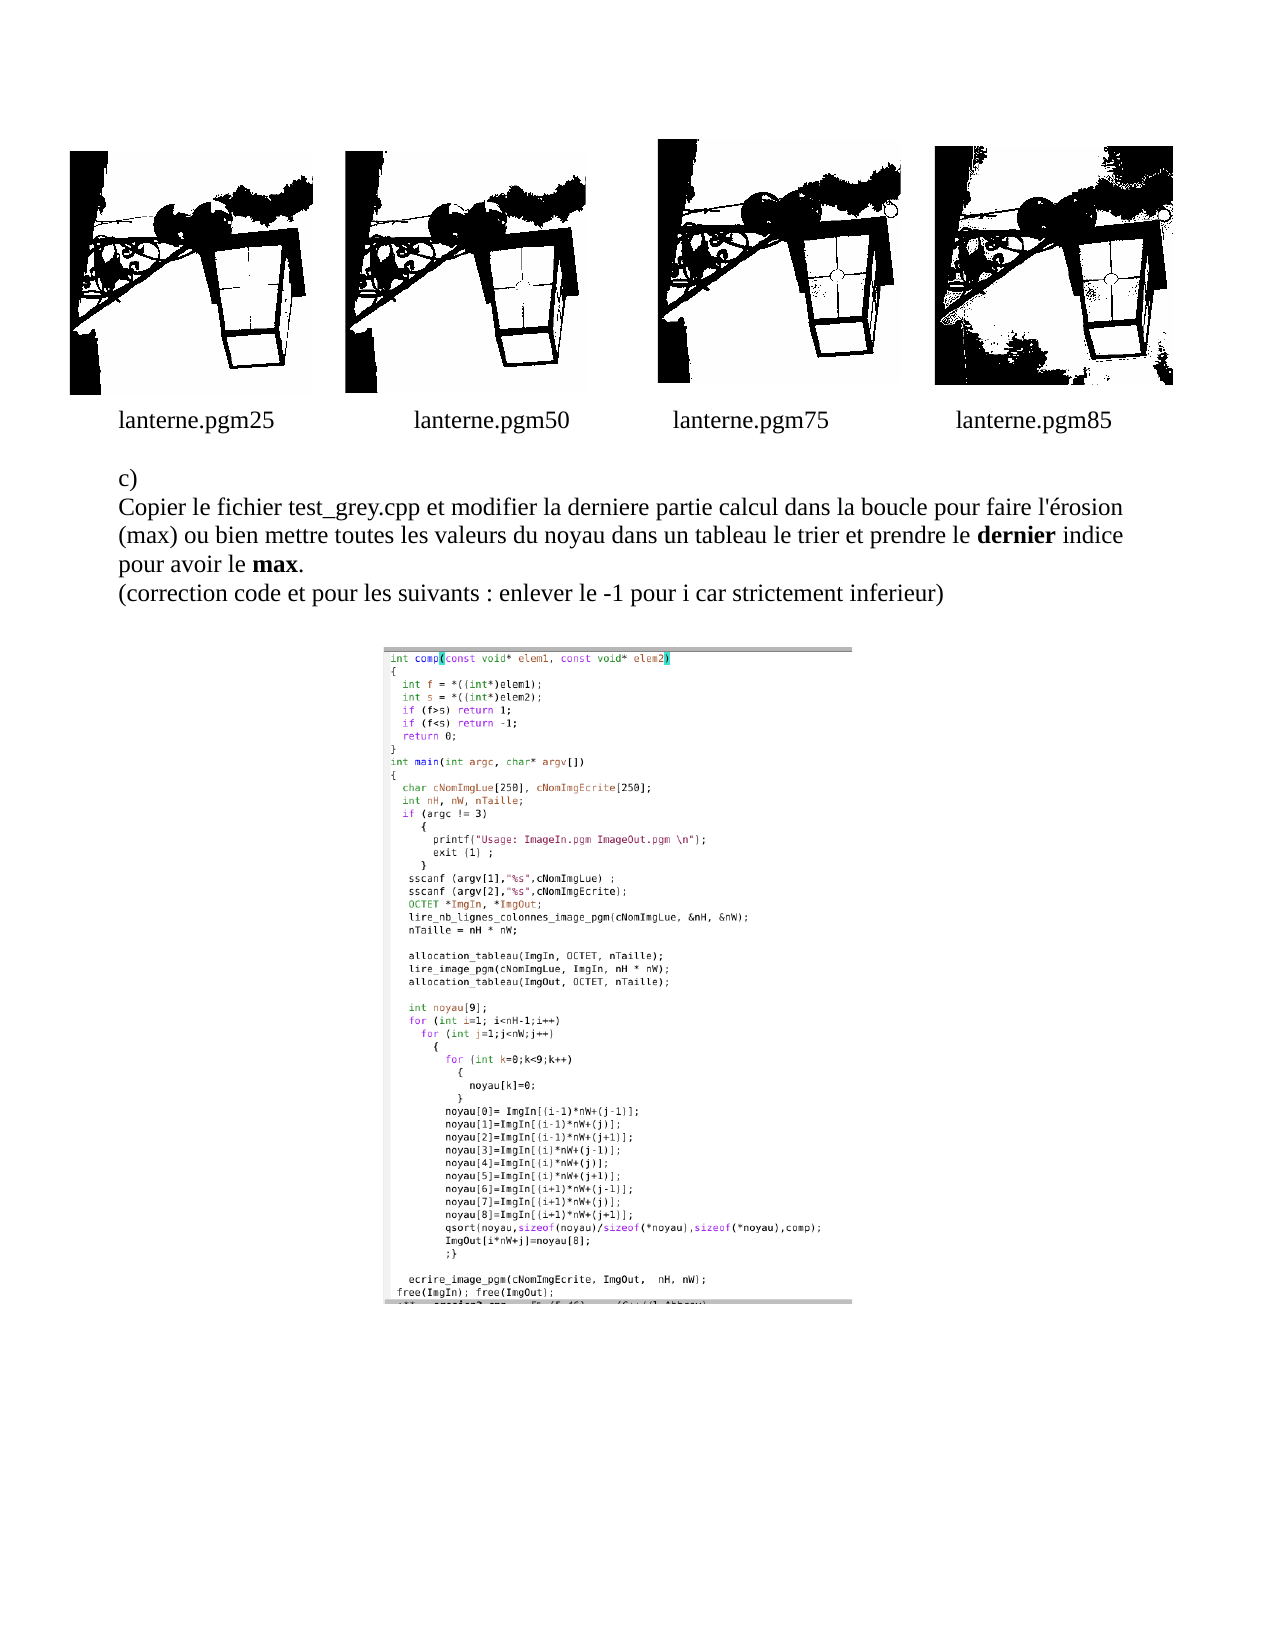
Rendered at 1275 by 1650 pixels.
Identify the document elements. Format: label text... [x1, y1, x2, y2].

text c) [118, 463, 1157, 492]
picture [657, 139, 901, 383]
picture [345, 151, 586, 393]
picture [69, 151, 313, 395]
picture [631, 647, 853, 1304]
text (correction code et pour les suivants : enlever le -1 pour i car strictement inferieur) [118, 578, 1157, 607]
text Copier le fichier test_grey.cpp et modifier la derniere partie calcul dans la boucle pour faire l'érosion (max) ou bien mettre toutes les valeurs du noyau dans un tableau le trier et prendre le dernier indice pour avoir le max. [118, 492, 1157, 578]
picture [934, 146, 1173, 385]
text lanterne.pgm25 lanterne.pgm50 lanterne.pgm75 lanterne.pgm85 [118, 377, 1157, 434]
